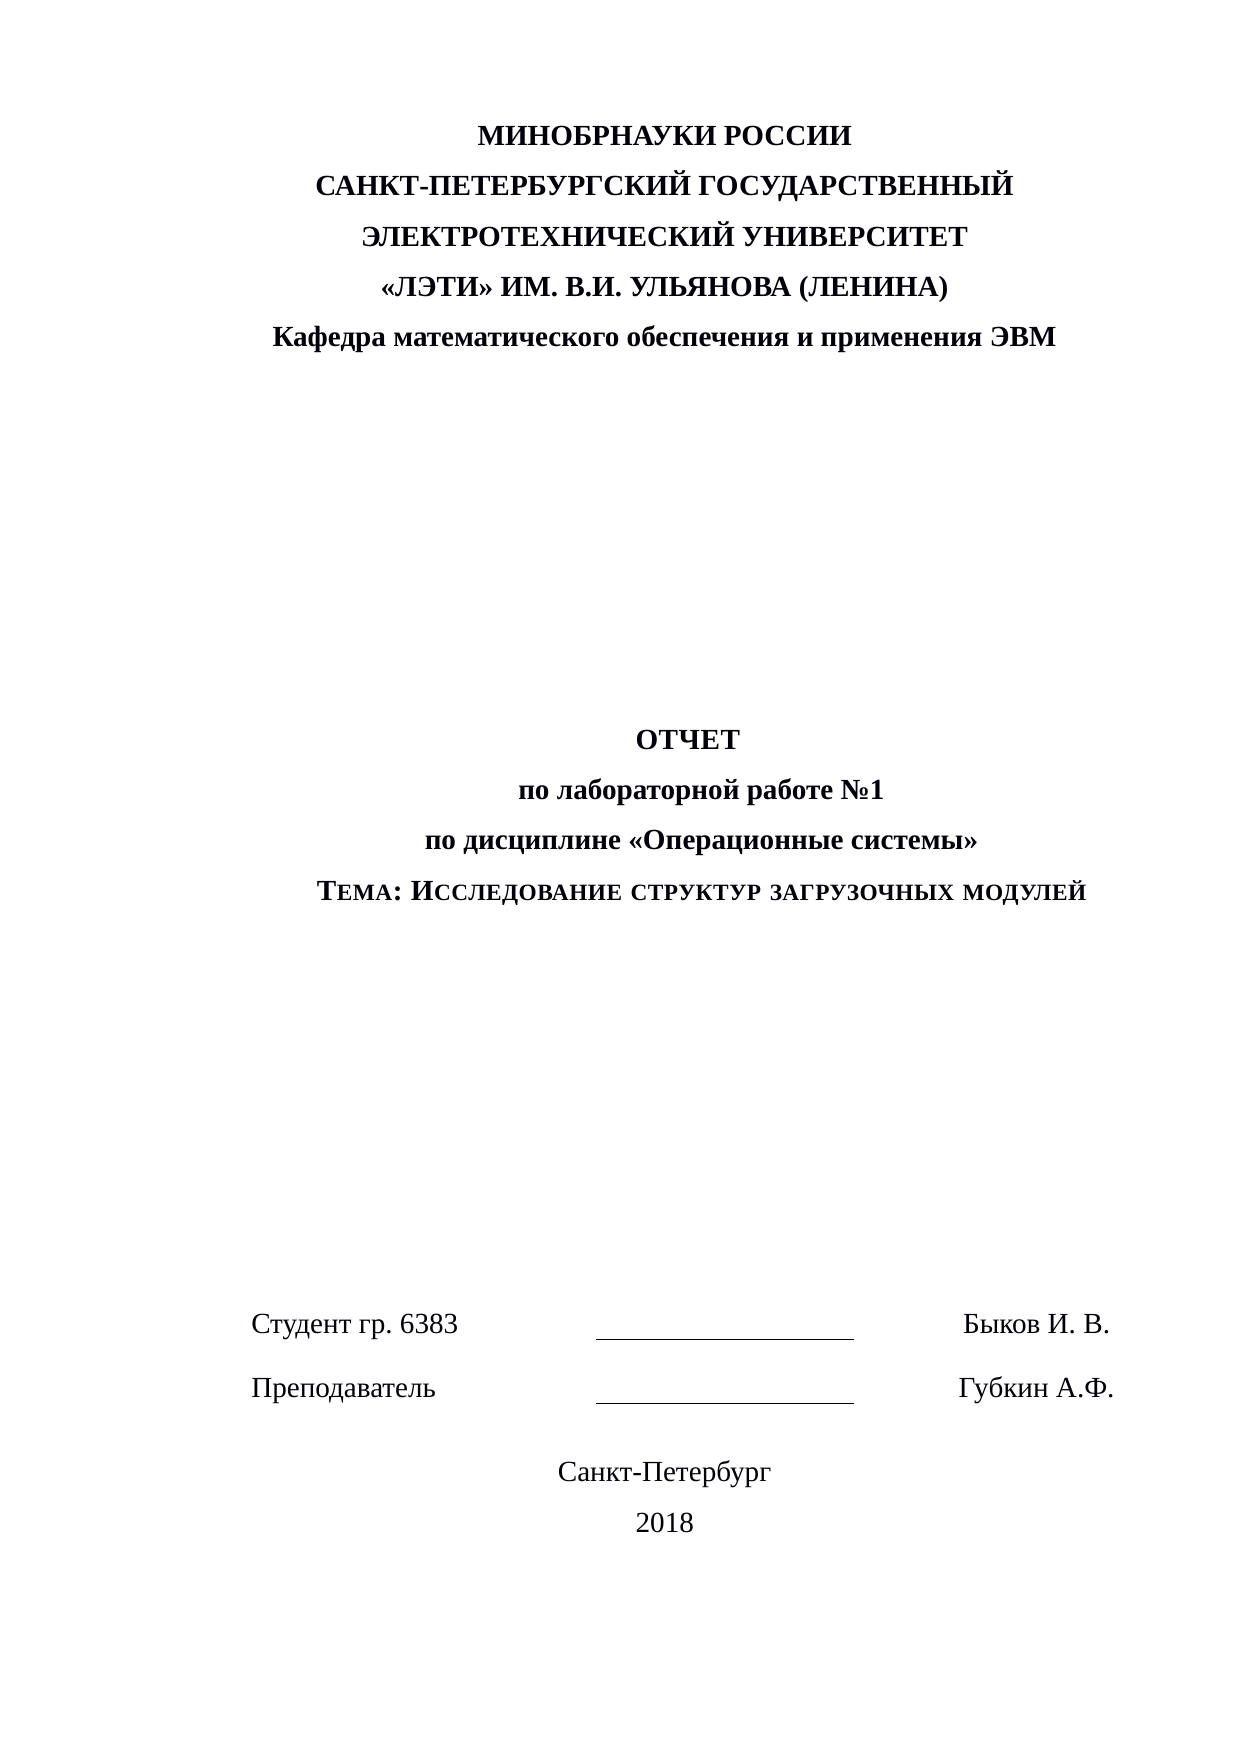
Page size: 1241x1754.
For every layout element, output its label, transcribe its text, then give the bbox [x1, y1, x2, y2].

table_header Студент гр. 6383 [166, 1275, 596, 1339]
table_cell [596, 1340, 854, 1403]
text по лабораторной работе №1 [177, 772, 1152, 806]
text «ЛЭТИ» им. В.И. Ульянова (Ленина) [177, 269, 1152, 303]
text электротехнический университет [177, 219, 1152, 252]
text Санкт-Петербургский государственный [177, 168, 1152, 202]
text Санкт-Петербург [177, 1454, 1152, 1488]
table_header Быков И. В. [854, 1275, 1145, 1339]
table_header [596, 1275, 854, 1339]
text 2018 [177, 1505, 1152, 1538]
text МИНОБРНАУКИ РОССИИ [177, 118, 1152, 152]
table_cell Преподаватель [166, 1339, 596, 1403]
text отчет [177, 722, 1152, 755]
text Кафедра математического обеспечения и применения ЭВМ [177, 319, 1152, 353]
text Тема: Исследование структур загрузочных модулей [177, 873, 1152, 906]
text по дисциплине «Операционные системы» [177, 822, 1152, 856]
table_cell Губкин А.Ф. [854, 1339, 1145, 1403]
